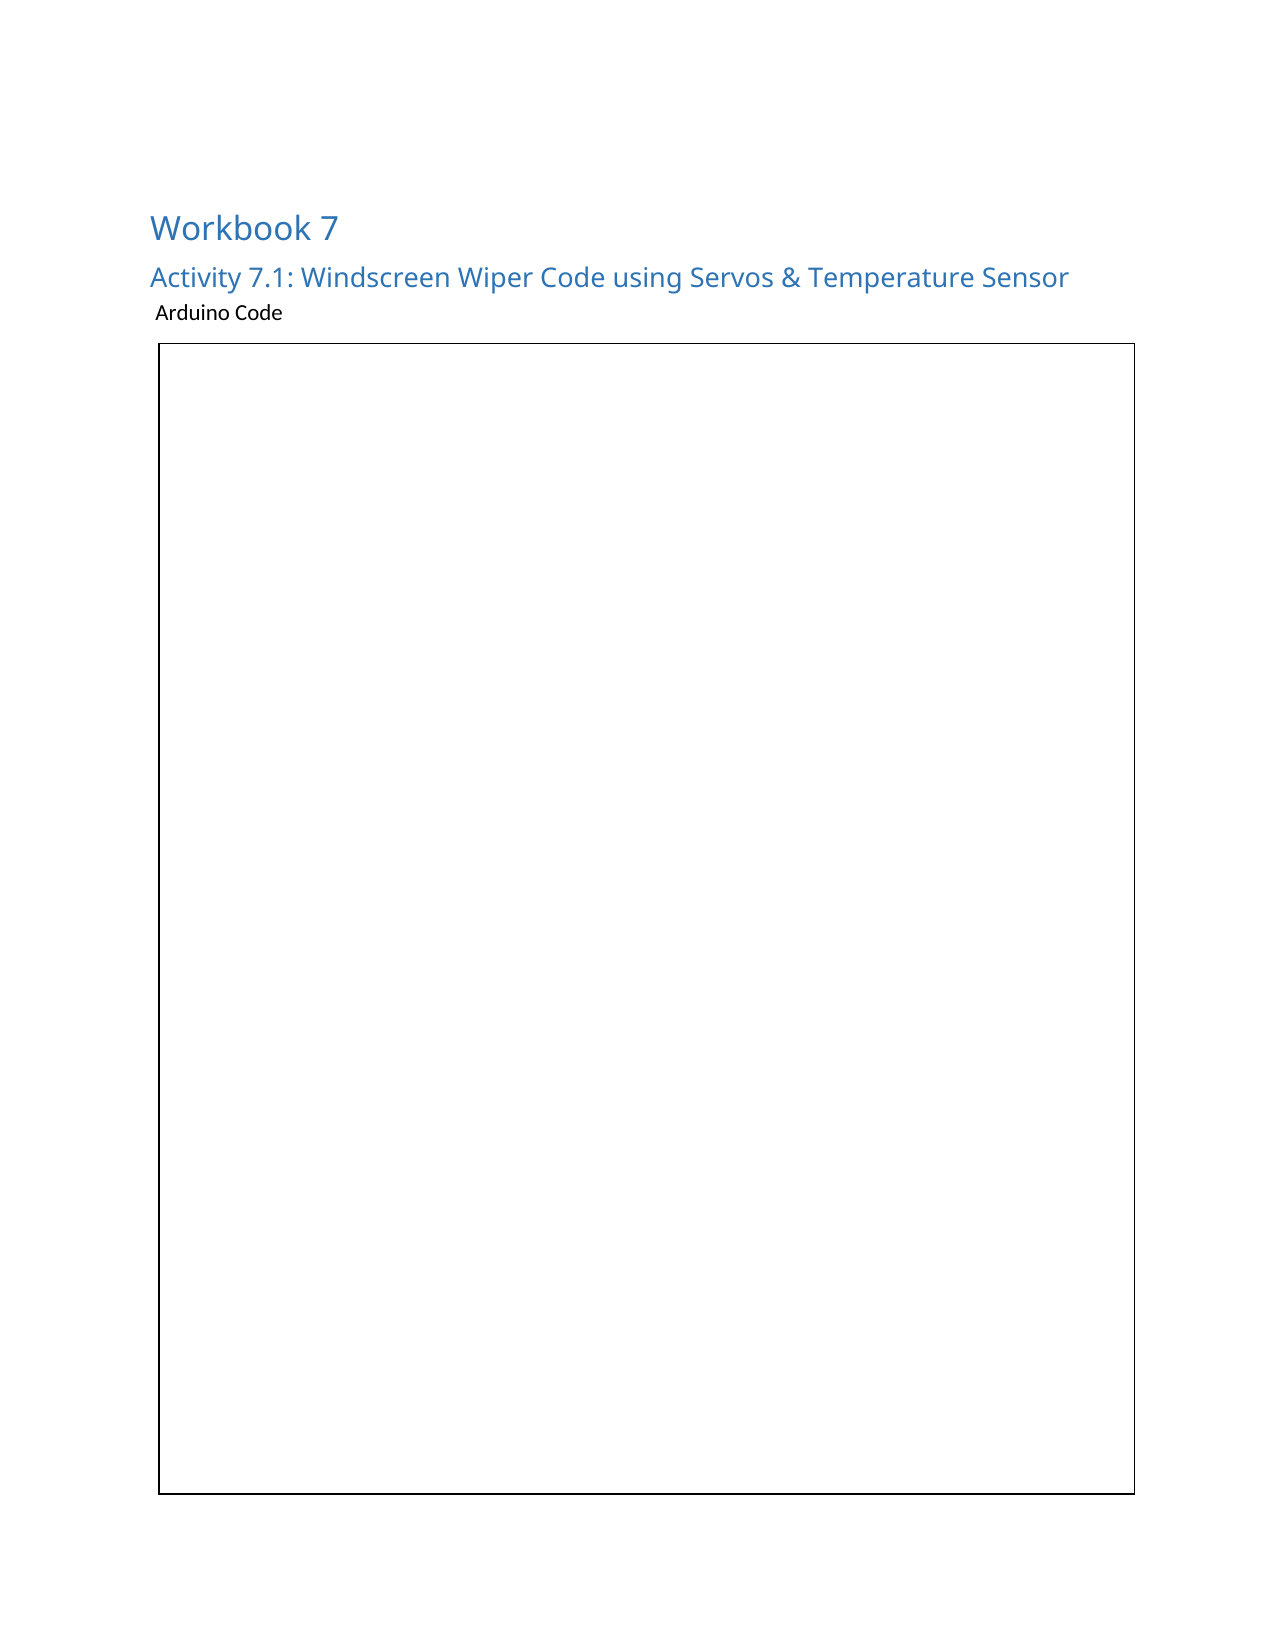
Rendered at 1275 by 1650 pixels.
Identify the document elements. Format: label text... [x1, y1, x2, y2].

subtitle Workbook 7 [150, 205, 1125, 251]
text Arduino Code [150, 298, 1125, 326]
subtitle Activity 7.1: Windscreen Wiper Code using Servos & Temperature Sensor [150, 258, 1125, 295]
